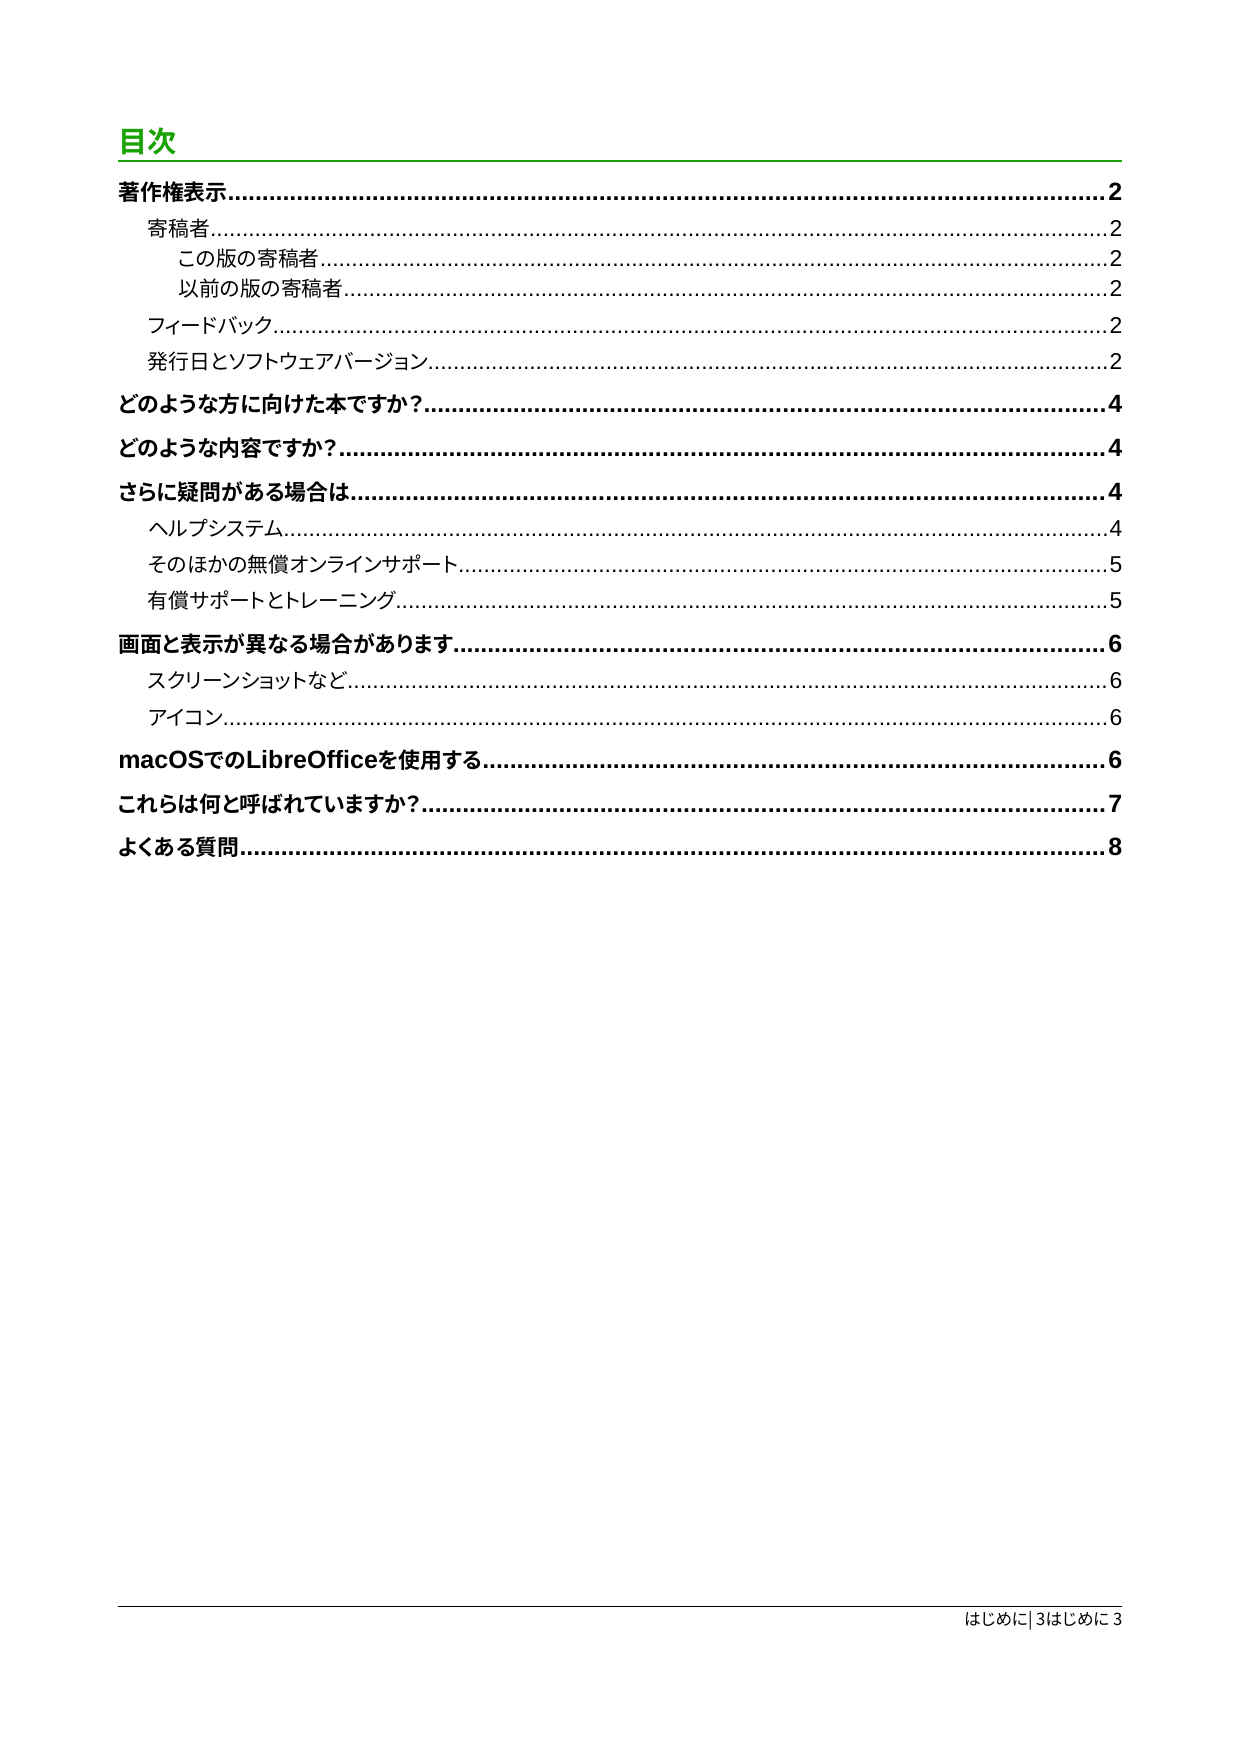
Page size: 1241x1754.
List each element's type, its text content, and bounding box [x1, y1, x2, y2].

text これらは何と呼ばれていますか？ 7 [118, 787, 1122, 818]
text どのような方に向けた本ですか？ 4 [118, 387, 1122, 419]
text フィードバック 2 [148, 309, 1122, 339]
text macOSでのLibreOfficeを使用する 6 [118, 743, 1122, 775]
subtitle 目次 [118, 118, 1122, 160]
text この版の寄稿者 2 [178, 242, 1122, 273]
text 以前の版の寄稿者 2 [178, 273, 1122, 303]
text スクリーンショットなど 6 [148, 665, 1122, 695]
text さらに疑問がある場合は 4 [118, 474, 1122, 506]
text よくある質問 8 [118, 830, 1122, 862]
text ヘルプシステム 4 [148, 512, 1122, 542]
text 画面と表示が異なる場合があります 6 [118, 627, 1122, 659]
text アイコン 6 [148, 701, 1122, 731]
text どのような内容ですか？ 4 [118, 431, 1122, 463]
text そのほかの無償オンラインサポート 5 [148, 548, 1122, 579]
text 有償サポートとトレーニング 5 [148, 585, 1122, 615]
text 著作権表示 2 [118, 174, 1122, 206]
text 発行日とソフトウェアバージョン 2 [148, 345, 1122, 375]
text 寄稿者 2 [148, 212, 1122, 242]
